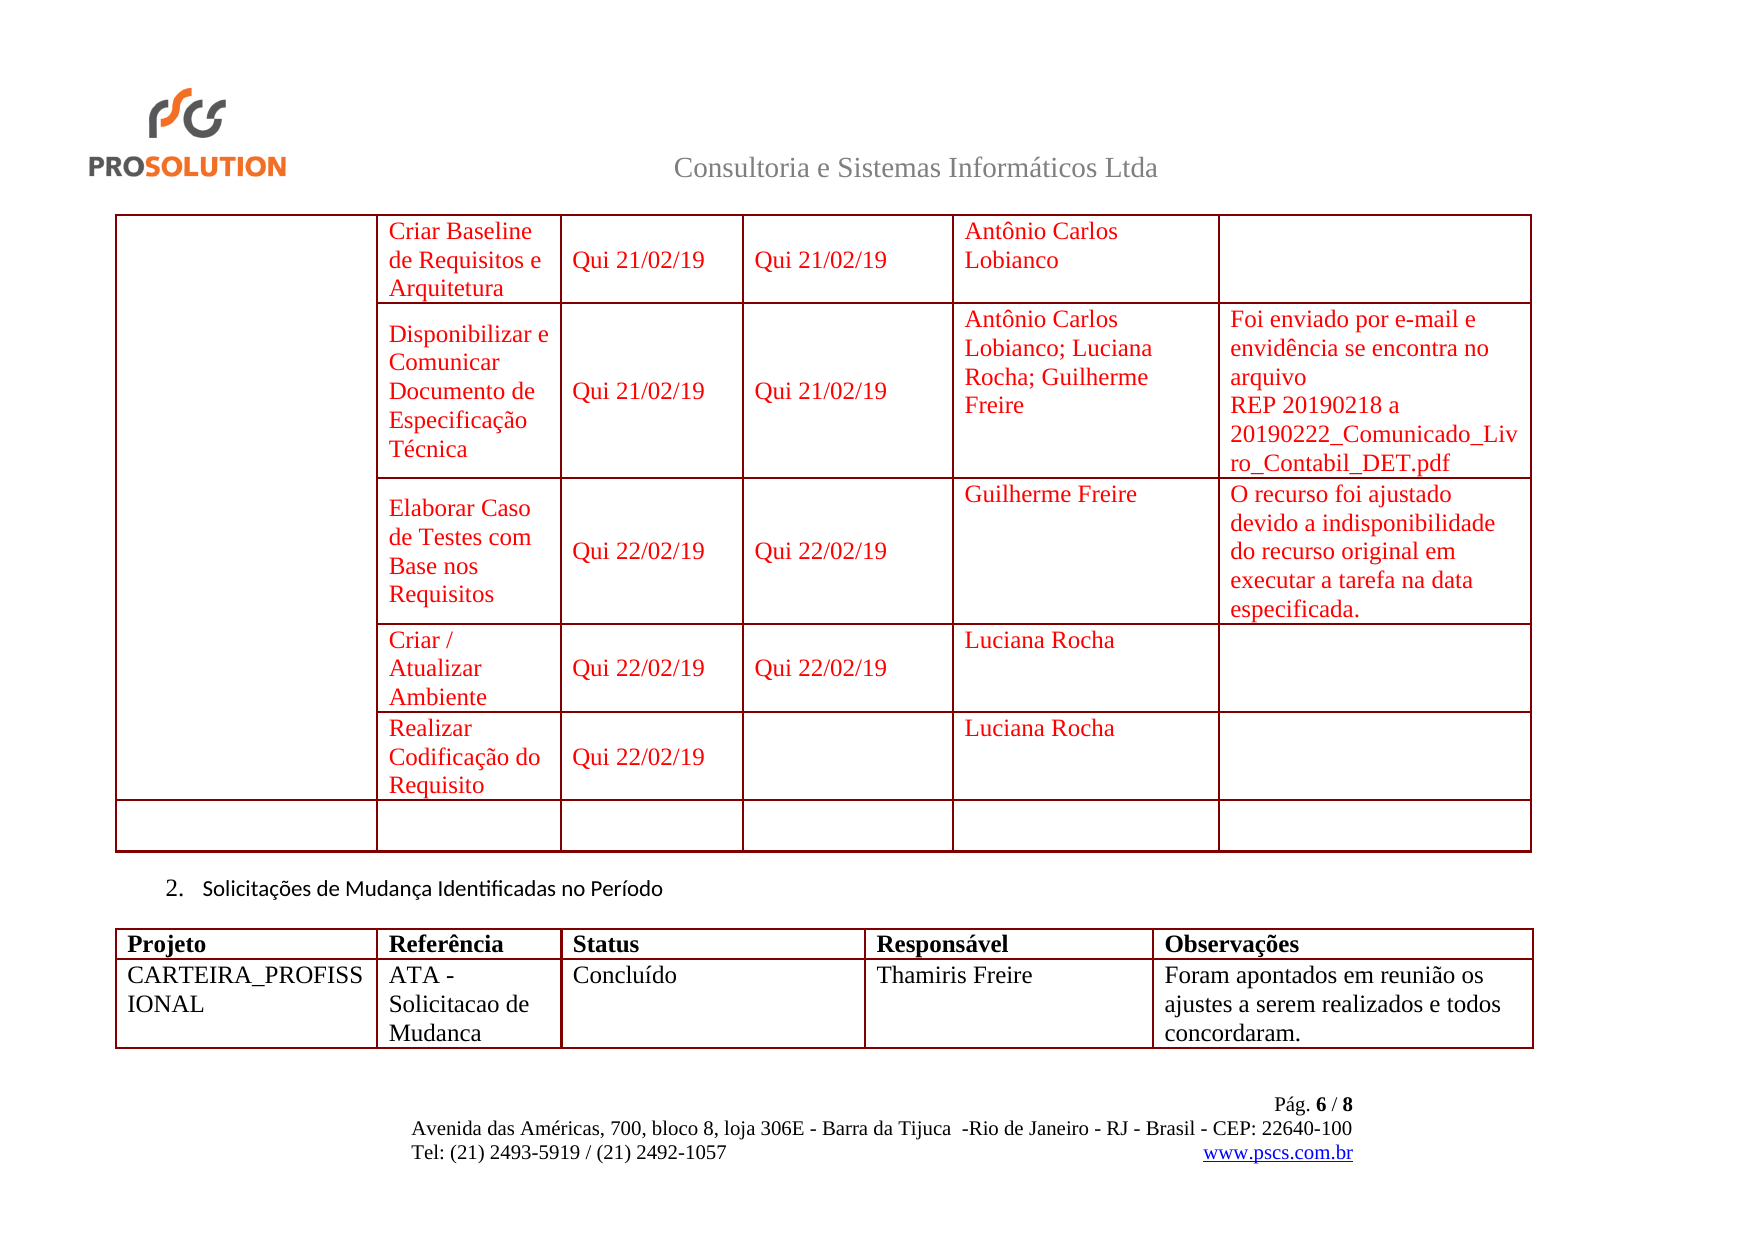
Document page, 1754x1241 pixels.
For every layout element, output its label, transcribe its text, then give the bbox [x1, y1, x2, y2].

table_cell Foi enviado por e-mail e envidência se encontra no arquivo REP 20190218 a 20190222_Comunicado_Livro_Contabil_DET.pdf [1220, 304, 1530, 477]
table_header Referência [378, 930, 560, 958]
table_cell Disponibilizar e Comunicar Documento de Especificação Técnica [378, 304, 560, 477]
table_cell Qui 21/02/19 [744, 216, 952, 302]
table_cell Guilherme Freire [954, 479, 1218, 623]
table_cell [1220, 625, 1530, 711]
table_header Responsável [866, 930, 1152, 958]
list Solicitações de Mudança Identificadas no Período [165, 873, 1636, 902]
table_cell Antônio Carlos Lobianco; Luciana Rocha; Guilherme Freire [954, 304, 1218, 477]
table_cell [378, 801, 560, 850]
table_cell Realizar Codificação do Requisito [378, 713, 560, 799]
table_cell Foram apontados em reunião os ajustes a serem realizados e todos concordaram. [1154, 960, 1532, 1047]
table_cell CARTEIRA_PROFISSIONAL [117, 960, 376, 1047]
table_cell [744, 801, 952, 850]
table_cell Qui 22/02/19 [562, 479, 742, 623]
table_cell Thamiris Freire [866, 960, 1152, 1047]
table_cell Qui 22/02/19 [744, 479, 952, 623]
table_cell [117, 216, 376, 799]
table_header Observações [1154, 930, 1532, 958]
table_header Projeto [117, 930, 376, 958]
picture [82, 78, 293, 186]
table_cell Qui 22/02/19 [562, 713, 742, 799]
table_cell [1220, 801, 1530, 850]
table_cell Criar / Atualizar Ambiente [378, 625, 560, 711]
table_cell [117, 801, 376, 850]
table_cell [1220, 713, 1530, 799]
table_cell O recurso foi ajustado devido a indisponibilidade do recurso original em executar a tarefa na data especificada. [1220, 479, 1530, 623]
table_cell ATA - Solicitacao de Mudanca [378, 960, 560, 1047]
table_cell [954, 801, 1218, 850]
table_cell Qui 21/02/19 [744, 304, 952, 477]
table_cell Qui 21/02/19 [562, 216, 742, 302]
table_cell Antônio Carlos Lobianco [954, 216, 1218, 302]
table_cell Luciana Rocha [954, 625, 1218, 711]
table_cell Concluído [563, 960, 864, 1047]
table_cell Qui 22/02/19 [744, 625, 952, 711]
table_cell Qui 22/02/19 [562, 625, 742, 711]
table_header Status [563, 930, 864, 958]
table_cell Qui 21/02/19 [562, 304, 742, 477]
table_cell [744, 713, 952, 799]
table_cell [562, 801, 742, 850]
table_cell [1220, 216, 1530, 302]
table_cell Luciana Rocha [954, 713, 1218, 799]
table_cell Criar Baseline de Requisitos e Arquitetura [378, 216, 560, 302]
table_cell Elaborar Caso de Testes com Base nos Requisitos [378, 479, 560, 623]
